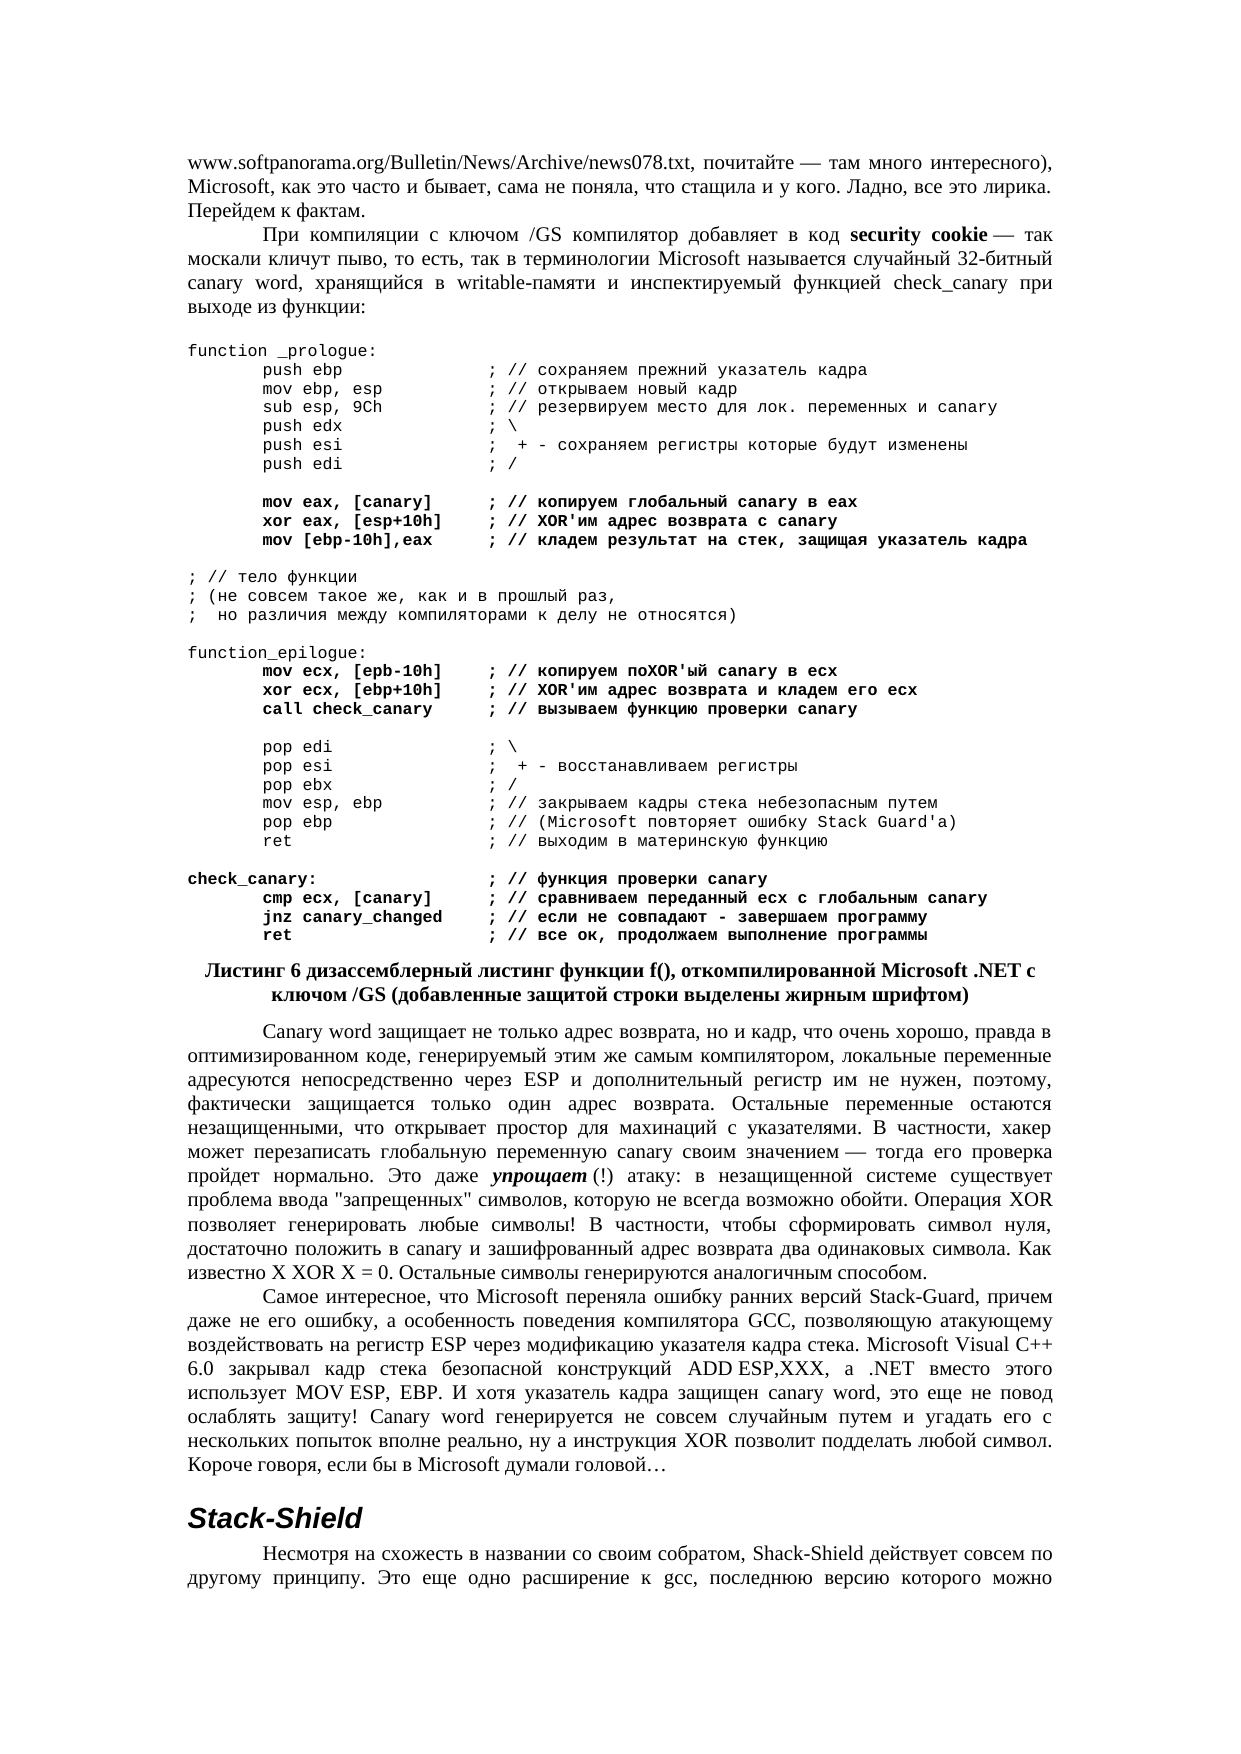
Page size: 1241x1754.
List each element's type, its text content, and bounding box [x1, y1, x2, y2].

text xor eax, [esp+10h] ; // XOR'им адрес возврата с canary [187, 512, 1053, 531]
text mov ecx, [epb-10h] ; // копируем поXOR'ый canary в ecx [187, 663, 1053, 682]
text ; // тело функции [187, 569, 1053, 588]
text cmp ecx, [canary] ; // сравниваем переданный ecx с глобальным canary [187, 889, 1053, 908]
text check_canary: ; // функция проверки canary [187, 870, 1053, 889]
text function_epilogue: [187, 644, 1053, 663]
text jnz canary_changed ; // если не совпадают - завершаем программу [187, 908, 1053, 927]
text push edi ; / [187, 456, 1053, 474]
text function _prologue: [187, 342, 1053, 361]
text ; но различия между компиляторами к делу не относятся) [187, 606, 1053, 625]
text push esi ; + - сохраняем регистры которые будут изменены [187, 437, 1053, 456]
text mov eax, [canary] ; // копируем глобальный canary в eax [187, 493, 1053, 512]
text mov ebp, esp ; // открываем новый кадр [187, 380, 1053, 399]
text push ebp ; // сохраняем прежний указатель кадра [187, 361, 1053, 380]
text Canary word защищает не только адрес возврата, но и кадр, что очень хорошо, правда в оптимизированном коде, генерируемый этим же самым компилятором, локальные переменные адресуются непосредственно через ESP и дополнительный регистр им не нужен, поэтому, фактически защищается только один адрес возврата. Остальные переменные остаются незащищенными, что открывает простор для махинаций с указателями. В частности, хакер может перезаписать глобальную переменную canary своим значением — тогда его проверка пройдет нормально. Это даже упрощает (!) атаку: в незащищенной системе существует проблема ввода "запрещенных" символов, которую не всегда возможно обойти. Операция XOR позволяет генерировать любые символы! В частности, чтобы сформировать символ нуля, достаточно положить в canary и зашифрованный адрес возврата два одинаковых символа. Как известно X XOR X = 0. Остальные символы генерируются аналогичным способом. [187, 1019, 1053, 1284]
text pop ebx ; / [187, 776, 1053, 795]
text pop ebp ; // (Microsoft повторяет ошибку Stack Guard'а) [187, 814, 1053, 833]
text Несмотря на схожесть в названии со своим собратом, Shack-Shield действует совсем по другому принципу. Это еще одно расширение к gcc, последнюю версию которого можно [187, 1541, 1053, 1589]
text mov [ebp-10h],eax ; // кладем результат на стек, защищая указатель кадра [187, 531, 1053, 550]
text sub esp, 9Ch ; // резервируем место для лок. переменных и canary [187, 399, 1053, 418]
text mov esp, ebp ; // закрываем кадры стека небезопасным путем [187, 795, 1053, 814]
text ret ; // все ок, продолжаем выполнение программы [187, 927, 1053, 946]
text www.softpanorama.org/Bulletin/News/Archive/news078.txt, почитайте — там много интересного), Microsoft, как это часто и бывает, сама не поняла, что стащила и у кого. Ладно, все это лирика. Перейдем к фактам. [187, 150, 1053, 222]
text Самое интересное, что Microsoft переняла ошибку ранних версий Stack-Guard, причем даже не его ошибку, а особенность поведения компилятора GCC, позволяющую атакующему воздействовать на регистр ESP через модификацию указателя кадра стека. Microsoft Visual C++ 6.0 закрывал кадр стека безопасной конструкций ADD ESP,XXX, а .NET вместо этого использует MOV ESP, EBP. И хотя указатель кадра защищен canary word, это еще не повод ослаблять защиту! Canary word генерируется не совсем случайным путем и угадать его с нескольких попыток вполне реально, ну а инструкция XOR позволит подделать любой символ. Короче говоря, если бы в Microsoft думали головой… [187, 1284, 1053, 1476]
text pop edi ; \ [187, 738, 1053, 757]
subtitle Stack-Shield [187, 1501, 1053, 1535]
text pop esi ; + - восстанавливаем регистры [187, 757, 1053, 776]
text Листинг 6 дизассемблерный листинг функции f(), откомпилированной Microsoft .NET с ключом /GS (добавленные защитой строки выделены жирным шрифтом) [187, 958, 1053, 1006]
text call check_canary ; // вызываем функцию проверки canary [187, 701, 1053, 719]
text ret ; // выходим в материнскую функцию [187, 833, 1053, 852]
text xor ecx, [ebp+10h] ; // XOR'им адрес возврата и кладем его ecx [187, 682, 1053, 701]
text push edx ; \ [187, 418, 1053, 437]
text При компиляции с ключом /GS компилятор добавляет в код security cookie — так москали кличут пыво, то есть, так в терминологии Microsoft называется случайный 32-битный canary word, хранящийся в writable-памяти и инспектируемый функцией check_canary при выходе из функции: [187, 222, 1053, 318]
text ; (не совсем такое же, как и в прошлый раз, [187, 588, 1053, 606]
